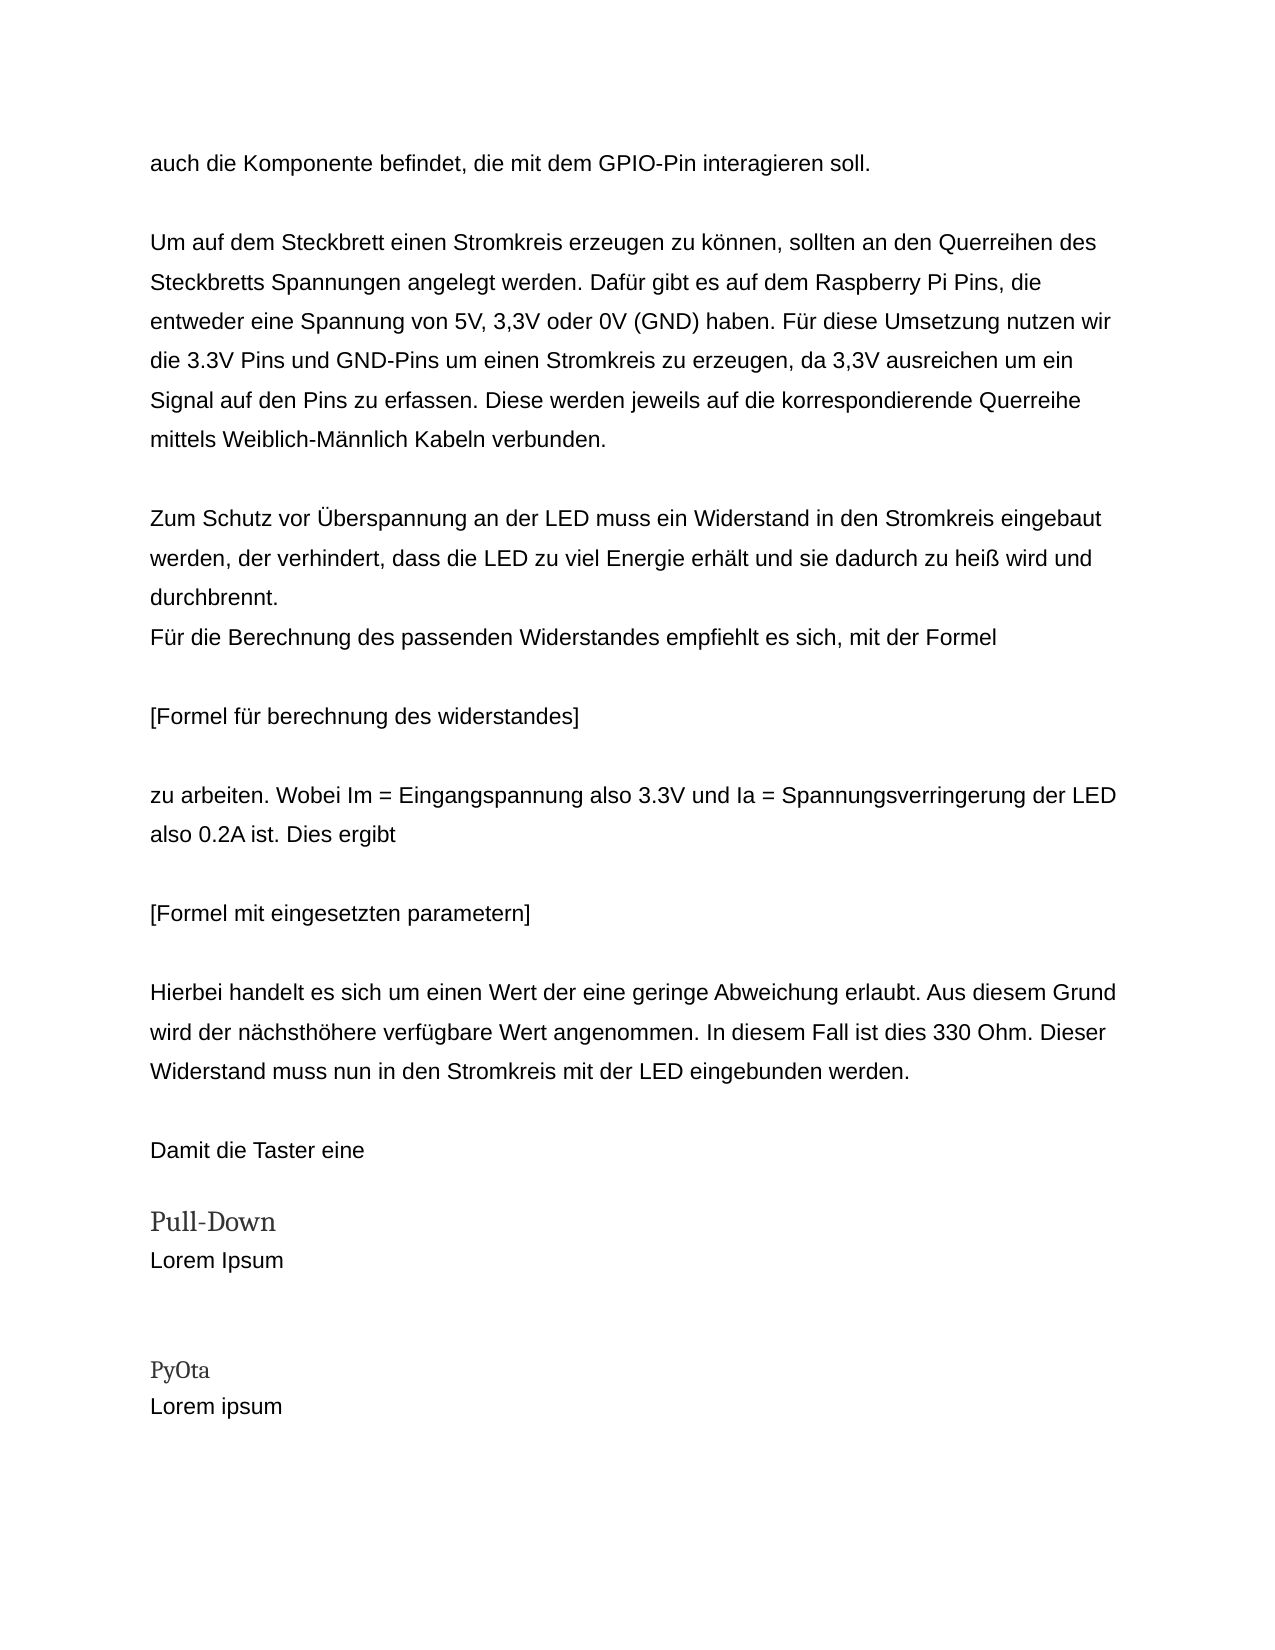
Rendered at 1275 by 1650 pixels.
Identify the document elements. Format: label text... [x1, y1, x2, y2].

text Zum Schutz vor Überspannung an der LED muss ein Widerstand in den Stromkreis eingebaut werden, der verhindert, dass die LED zu viel Energie erhält und sie dadurch zu heiß wird und durchbrennt. [150, 505, 1125, 611]
text zu arbeiten. Wobei Im = Eingangspannung also 3.3V und Ia = Spannungsverringerung der LED also 0.2A ist. Dies ergibt [150, 782, 1125, 847]
text Lorem ipsum [150, 1393, 1125, 1419]
text Damit die Taster eine [150, 1137, 1125, 1163]
subtitle PyOta [150, 1356, 1125, 1384]
text Hierbei handelt es sich um einen Wert der eine geringe Abweichung erlaubt. Aus diesem Grund wird der nächsthöhere verfügbare Wert angenommen. In diesem Fall ist dies 330 Ohm. Dieser Widerstand muss nun in den Stromkreis mit der LED eingebunden werden. [150, 979, 1125, 1084]
text Lorem Ipsum [150, 1247, 1125, 1274]
text [Formel mit eingesetzten parametern] [150, 900, 1125, 926]
text Für die Berechnung des passenden Widerstandes empfiehlt es sich, mit der Formel [150, 624, 1125, 650]
text Um auf dem Steckbrett einen Stromkreis erzeugen zu können, sollten an den Querreihen des Steckbretts Spannungen angelegt werden. Dafür gibt es auf dem Raspberry Pi Pins, die entweder eine Spannung von 5V, 3,3V oder 0V (GND) haben. Für diese Umsetzung nutzen wir die 3.3V Pins und GND-Pins um einen Stromkreis zu erzeugen, da 3,3V ausreichen um ein Signal auf den Pins zu erfassen. Diese werden jeweils auf die korrespondierende Querreihe mittels Weiblich-Männlich Kabeln verbunden. [150, 229, 1125, 453]
text [Formel für berechnung des widerstandes] [150, 703, 1125, 729]
text auch die Komponente befindet, die mit dem GPIO-Pin interagieren soll. [150, 150, 1125, 176]
subtitle Pull-Down [150, 1206, 1125, 1239]
